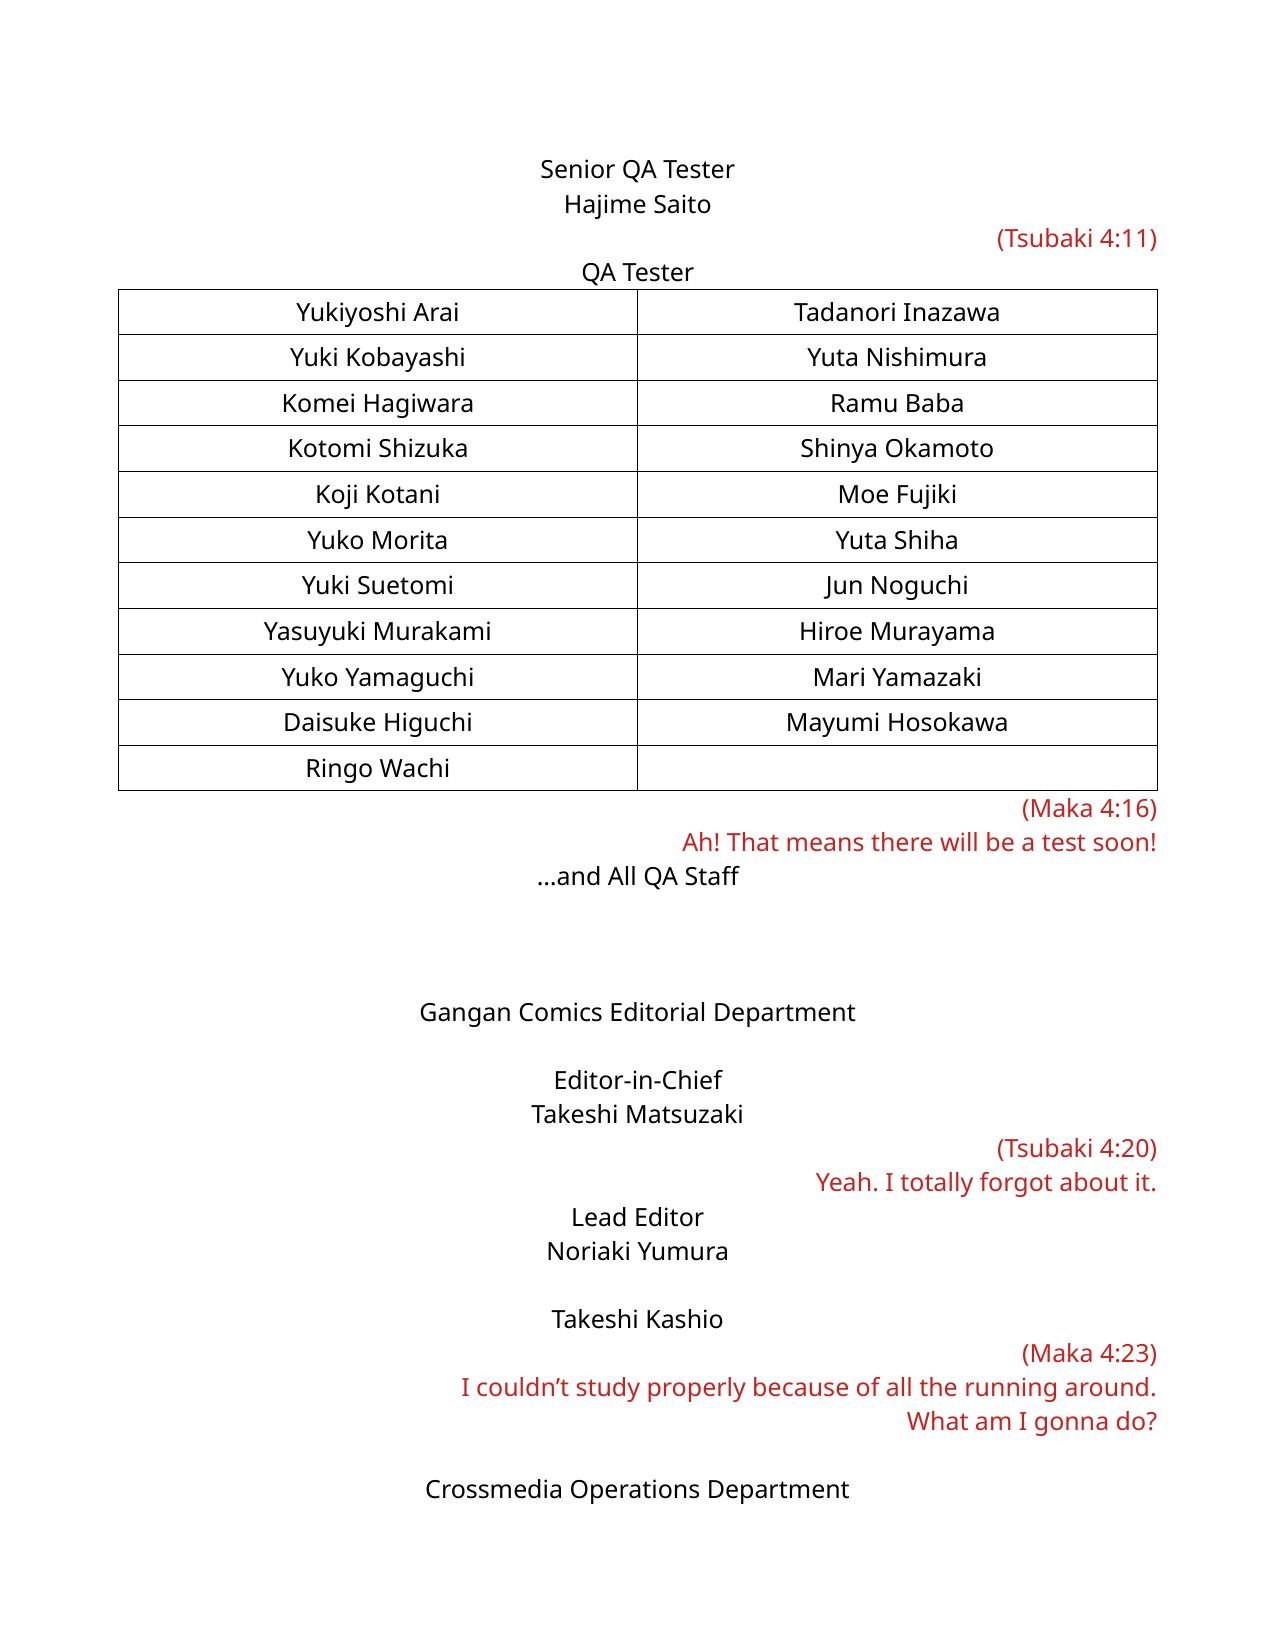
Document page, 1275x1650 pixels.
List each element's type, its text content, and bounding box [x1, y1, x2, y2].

text (Maka 4:23) [118, 1335, 1157, 1369]
table_header Tadanori Inazawa [638, 290, 1157, 334]
text Crossmedia Operations Department [118, 1472, 1157, 1506]
table_cell Kotomi Shizuka [119, 426, 637, 471]
text Noriaki Yumura [118, 1233, 1157, 1267]
text Takeshi Kashio [118, 1301, 1157, 1335]
table_cell Yuki Suetomi [119, 563, 637, 608]
text Gangan Comics Editorial Department [118, 995, 1157, 1029]
text (Tsubaki 4:20) [118, 1131, 1157, 1165]
table_cell Ramu Baba [638, 381, 1157, 425]
table_cell Yuki Kobayashi [119, 335, 637, 380]
table_cell Jun Noguchi [638, 563, 1157, 608]
text Yeah. I totally forgot about it. [118, 1165, 1157, 1199]
text Ah! That means there will be a test soon! [118, 824, 1157, 858]
table_cell Daisuke Higuchi [119, 700, 637, 745]
text What am I gonna do? [118, 1403, 1157, 1438]
table_cell Mayumi Hosokawa [638, 700, 1157, 745]
table_cell Koji Kotani [119, 472, 637, 517]
text …and All QA Staff [118, 858, 1157, 893]
text QA Tester [118, 254, 1157, 288]
table_cell Mari Yamazaki [638, 655, 1157, 699]
table_cell Yuko Yamaguchi [119, 655, 637, 699]
text (Maka 4:16) [118, 791, 1157, 824]
table_cell Yuko Morita [119, 518, 637, 562]
table_cell Yuta Shiha [638, 518, 1157, 562]
table_cell Yuta Nishimura [638, 335, 1157, 380]
text Takeshi Matsuzaki [118, 1097, 1157, 1131]
table_cell Moe Fujiki [638, 472, 1157, 517]
text Lead Editor [118, 1199, 1157, 1233]
text Hajime Saito [118, 186, 1157, 220]
table_header Yukiyoshi Arai [119, 290, 637, 334]
text I couldn’t study properly because of all the running around. [118, 1369, 1157, 1403]
text Senior QA Tester [118, 152, 1157, 186]
table_cell Shinya Okamoto [638, 426, 1157, 471]
table_cell [638, 746, 1157, 790]
text Editor-in-Chief [118, 1063, 1157, 1097]
text (Tsubaki 4:11) [118, 220, 1157, 254]
table_cell Komei Hagiwara [119, 381, 637, 425]
table_cell Yasuyuki Murakami [119, 609, 637, 653]
table_cell Hiroe Murayama [638, 609, 1157, 653]
table_cell Ringo Wachi [119, 746, 637, 790]
